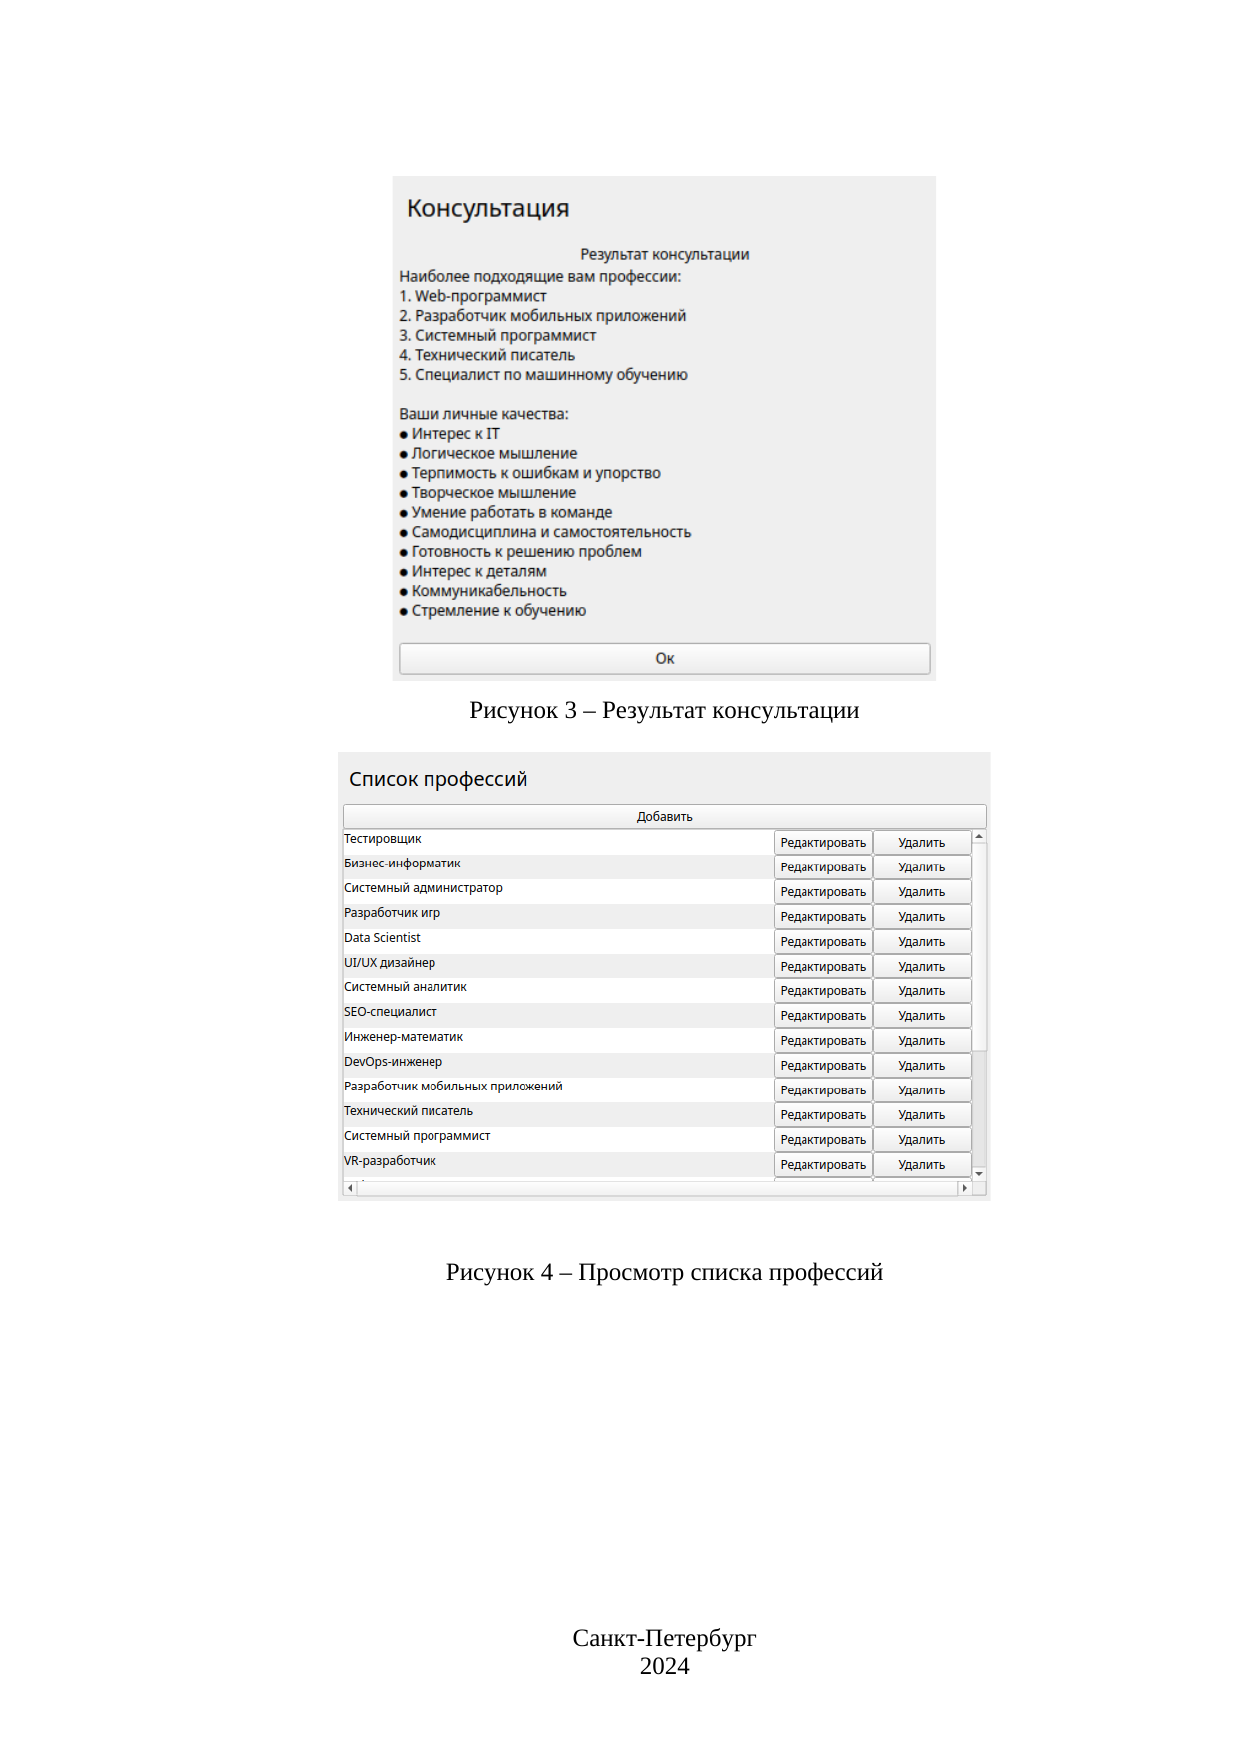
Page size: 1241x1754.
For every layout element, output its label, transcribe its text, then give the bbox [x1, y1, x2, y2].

picture [392, 176, 937, 681]
text Рисунок 3 – Результат консультации [177, 695, 1152, 724]
picture [338, 752, 991, 1201]
text Рисунок 4 – Просмотр списка профессий [177, 1257, 1152, 1286]
